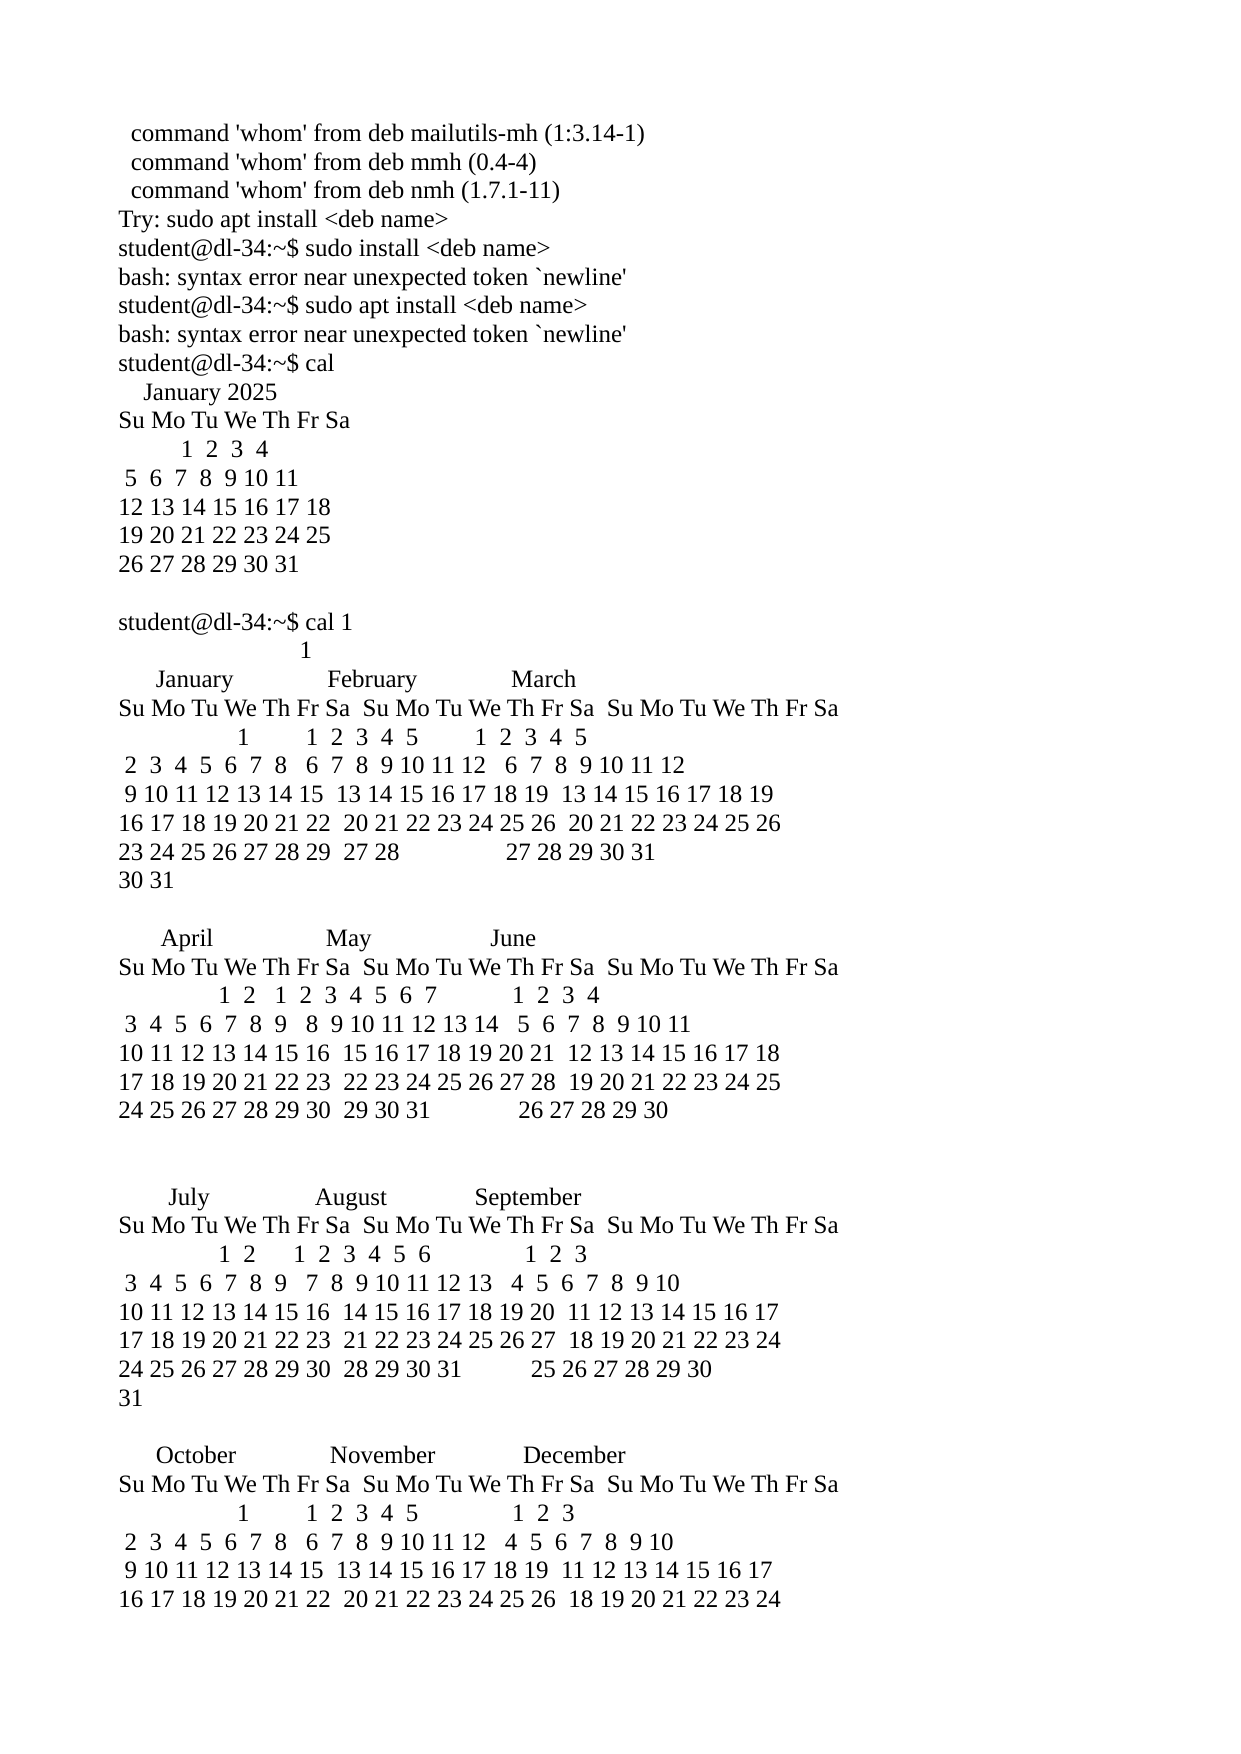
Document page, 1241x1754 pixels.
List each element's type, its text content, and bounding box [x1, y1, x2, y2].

text 5 6 7 8 9 10 11 [118, 463, 1122, 492]
text 2 3 4 5 6 7 8 6 7 8 9 10 11 12 6 7 8 9 10 11 12 [118, 751, 1122, 779]
text 1 1 2 3 4 5 1 2 3 [118, 1498, 1122, 1527]
text October November December [118, 1441, 1122, 1469]
text student@dl-34:~$ sudo install <deb name> [118, 233, 1122, 262]
text Su Mo Tu We Th Fr Sa Su Mo Tu We Th Fr Sa Su Mo Tu We Th Fr Sa [118, 952, 1122, 981]
text 16 17 18 19 20 21 22 20 21 22 23 24 25 26 18 19 20 21 22 23 24 [118, 1584, 1122, 1613]
text Try: sudo apt install <deb name> [118, 204, 1122, 233]
text 10 11 12 13 14 15 16 15 16 17 18 19 20 21 12 13 14 15 16 17 18 [118, 1038, 1122, 1067]
text 16 17 18 19 20 21 22 20 21 22 23 24 25 26 20 21 22 23 24 25 26 [118, 808, 1122, 837]
text bash: syntax error near unexpected token `newline' [118, 319, 1122, 348]
text Su Mo Tu We Th Fr Sa [118, 406, 1122, 434]
text 9 10 11 12 13 14 15 13 14 15 16 17 18 19 11 12 13 14 15 16 17 [118, 1556, 1122, 1584]
text 1 2 1 2 3 4 5 6 7 1 2 3 4 [118, 981, 1122, 1009]
text command 'whom' from deb mailutils-mh (1:3.14-1) [118, 118, 1122, 147]
text 24 25 26 27 28 29 30 29 30 31 26 27 28 29 30 [118, 1096, 1122, 1124]
text January February March [118, 664, 1122, 693]
text 1 1 2 3 4 5 1 2 3 4 5 [118, 722, 1122, 751]
text 3 4 5 6 7 8 9 8 9 10 11 12 13 14 5 6 7 8 9 10 11 [118, 1009, 1122, 1038]
text 10 11 12 13 14 15 16 14 15 16 17 18 19 20 11 12 13 14 15 16 17 [118, 1297, 1122, 1326]
text 30 31 [118, 866, 1122, 894]
text 17 18 19 20 21 22 23 21 22 23 24 25 26 27 18 19 20 21 22 23 24 [118, 1326, 1122, 1354]
text 1 2 1 2 3 4 5 6 1 2 3 [118, 1239, 1122, 1268]
text April May June [118, 923, 1122, 952]
text 24 25 26 27 28 29 30 28 29 30 31 25 26 27 28 29 30 [118, 1354, 1122, 1383]
text 26 27 28 29 30 31 [118, 549, 1122, 578]
text 1 [118, 636, 1122, 664]
text student@dl-34:~$ sudo apt install <deb name> [118, 291, 1122, 319]
text student@dl-34:~$ cal 1 [118, 607, 1122, 636]
text 31 [118, 1383, 1122, 1412]
text command 'whom' from deb nmh (1.7.1-11) [118, 176, 1122, 204]
text Su Mo Tu We Th Fr Sa Su Mo Tu We Th Fr Sa Su Mo Tu We Th Fr Sa [118, 1211, 1122, 1239]
text Su Mo Tu We Th Fr Sa Su Mo Tu We Th Fr Sa Su Mo Tu We Th Fr Sa [118, 1469, 1122, 1498]
text bash: syntax error near unexpected token `newline' [118, 262, 1122, 291]
text 19 20 21 22 23 24 25 [118, 521, 1122, 549]
text 12 13 14 15 16 17 18 [118, 492, 1122, 521]
text January 2025 [118, 377, 1122, 406]
text July August September [118, 1182, 1122, 1211]
text Su Mo Tu We Th Fr Sa Su Mo Tu We Th Fr Sa Su Mo Tu We Th Fr Sa [118, 693, 1122, 722]
text 9 10 11 12 13 14 15 13 14 15 16 17 18 19 13 14 15 16 17 18 19 [118, 779, 1122, 808]
text 1 2 3 4 [118, 434, 1122, 463]
text 23 24 25 26 27 28 29 27 28 27 28 29 30 31 [118, 837, 1122, 866]
text student@dl-34:~$ cal [118, 348, 1122, 377]
text 17 18 19 20 21 22 23 22 23 24 25 26 27 28 19 20 21 22 23 24 25 [118, 1067, 1122, 1096]
text 3 4 5 6 7 8 9 7 8 9 10 11 12 13 4 5 6 7 8 9 10 [118, 1268, 1122, 1297]
text 2 3 4 5 6 7 8 6 7 8 9 10 11 12 4 5 6 7 8 9 10 [118, 1527, 1122, 1556]
text command 'whom' from deb mmh (0.4-4) [118, 147, 1122, 176]
